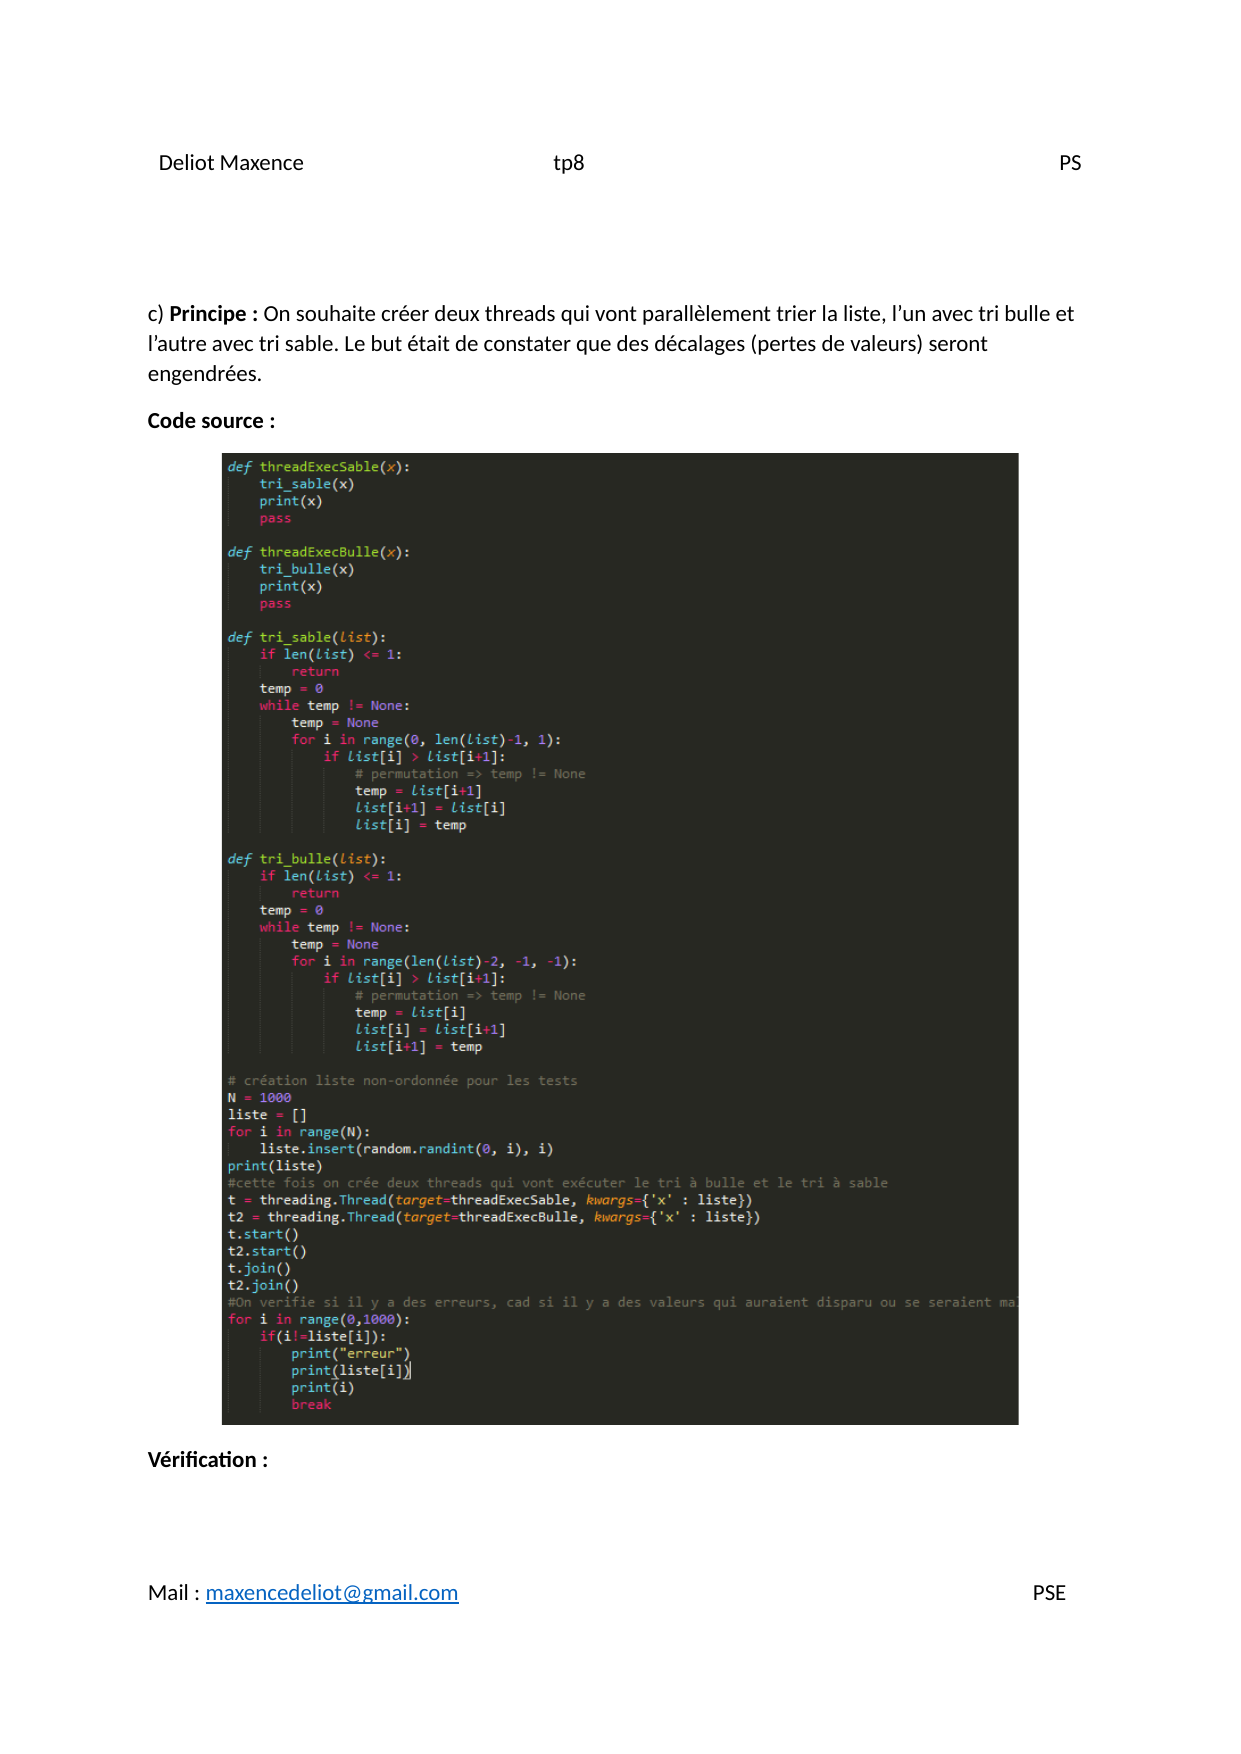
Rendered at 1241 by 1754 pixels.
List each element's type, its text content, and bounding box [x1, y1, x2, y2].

text c) Principe : On souhaite créer deux threads qui vont parallèlement trier la liste, l’un avec tri bulle et l’autre avec tri sable. Le but était de constater que des décalages (pertes de valeurs) seront engendrées. [148, 299, 1093, 387]
text Vérification : [148, 453, 1093, 1474]
picture [221, 453, 1019, 1425]
text Code source : [148, 406, 1093, 434]
